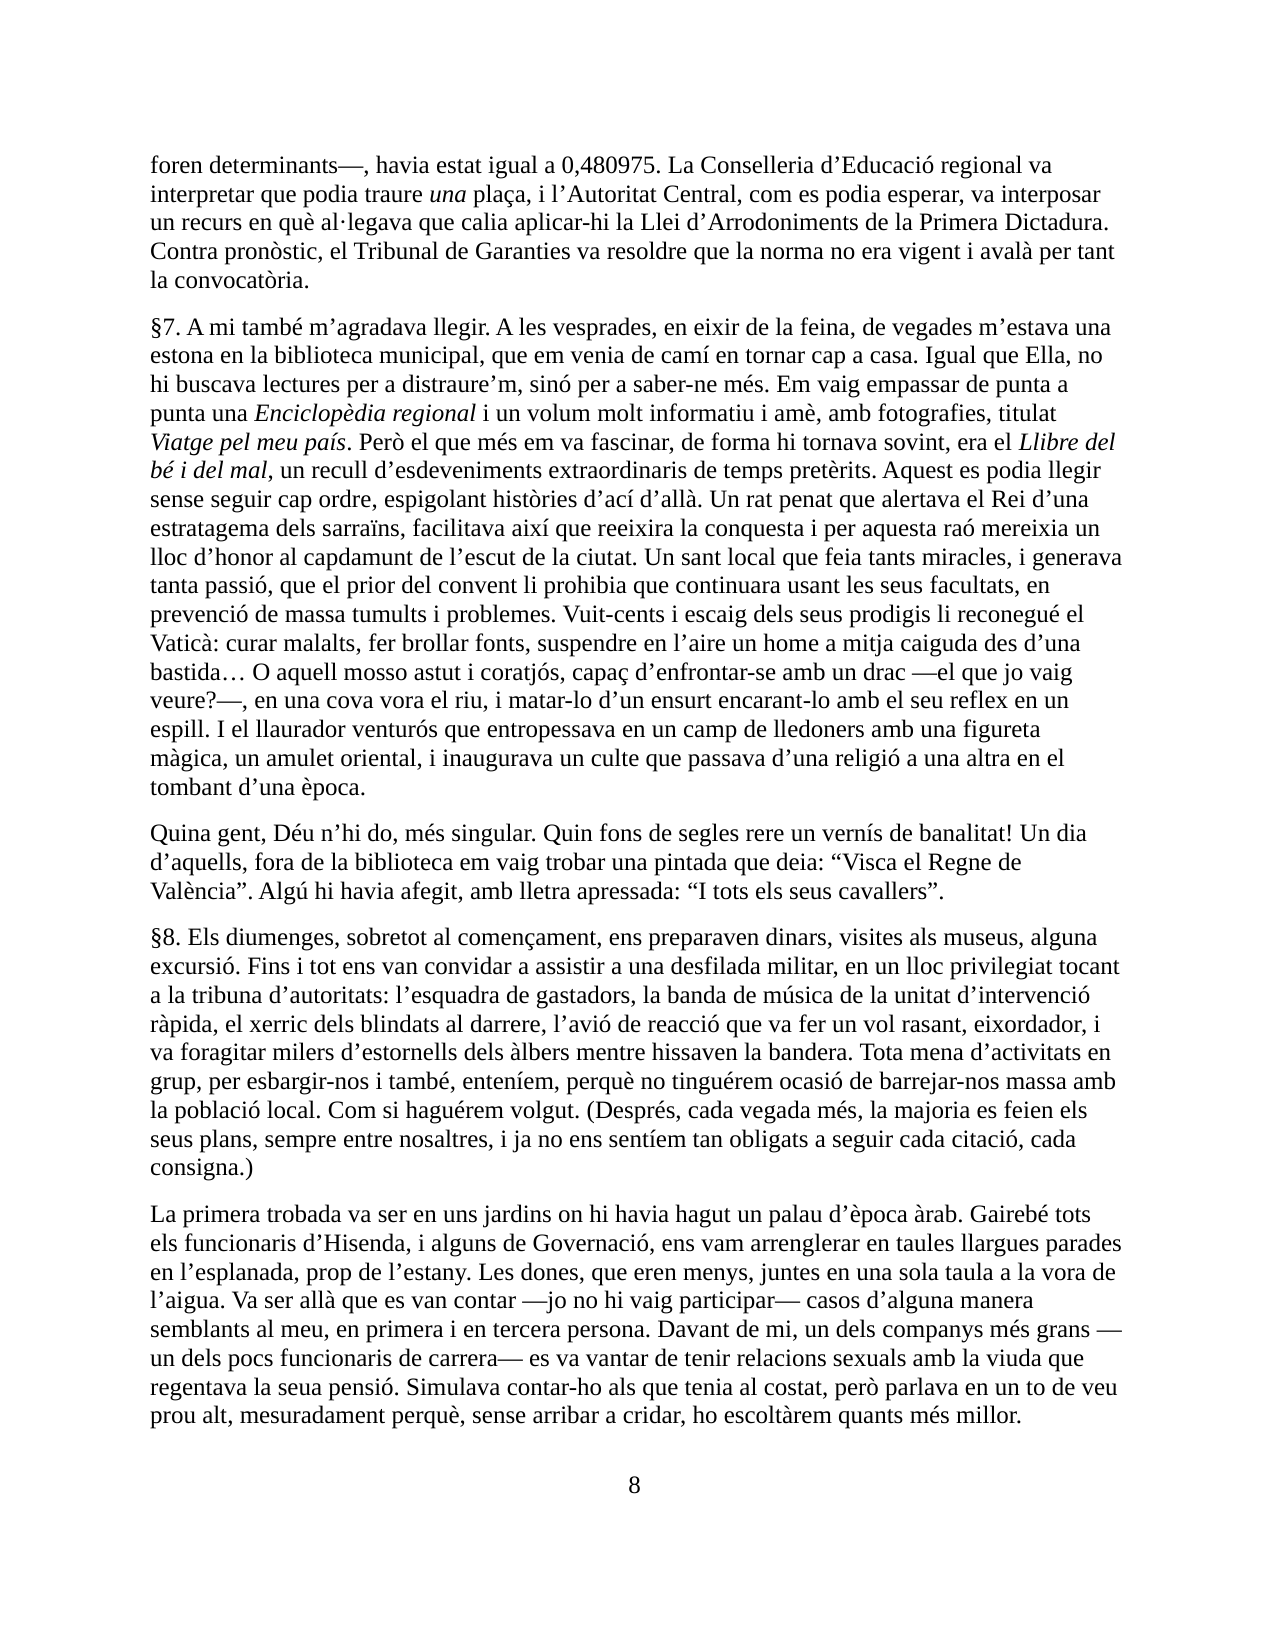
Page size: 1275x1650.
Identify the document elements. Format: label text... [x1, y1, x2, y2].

text §8. Els diumenges, sobretot al començament, ens preparaven dinars, visites als museus, alguna excursió. Fins i tot ens van convidar a assistir a una desfilada militar, en un lloc privilegiat tocant a la tribuna d’autoritats: l’esquadra de gastadors, la banda de música de la unitat d’intervenció ràpida, el xerric dels blindats al darrere, l’avió de reacció que va fer un vol rasant, eixordador, i va foragitar milers d’estornells dels àlbers mentre hissaven la bandera. Tota mena d’activitats en grup, per esbargir-nos i també, enteníem, perquè no tinguérem ocasió de barrejar-nos massa amb la població local. Com si haguérem volgut. (Després, cada vegada més, la majoria es feien els seus plans, sempre entre nosaltres, i ja no ens sentíem tan obligats a seguir cada citació, cada consigna.) [150, 922, 1125, 1181]
text Quina gent, Déu n’hi do, més singular. Quin fons de segles rere un vernís de banalitat! Un dia d’aquells, fora de la biblioteca em vaig trobar una pintada que deia: “Visca el Regne de València”. Algú hi havia afegit, amb lletra apressada: “I tots els seus cavallers”. [150, 818, 1125, 904]
text La primera trobada va ser en uns jardins on hi havia hagut un palau d’època àrab. Gairebé tots els funcionaris d’Hisenda, i alguns de Governació, ens vam arrenglerar en taules llargues parades en l’esplanada, prop de l’estany. Les dones, que eren menys, juntes en una sola taula a la vora de l’aigua. Va ser allà que es van contar —jo no hi vaig participar— casos d’alguna manera semblants al meu, en primera i en tercera persona. Davant de mi, un dels companys més grans —un dels pocs funcionaris de carrera— es va vantar de tenir relacions sexuals amb la viuda que regentava la seua pensió. Simulava contar-ho als que tenia al costat, però parlava en un to de veu prou alt, mesuradament perquè, sense arribar a cridar, ho escoltàrem quants més millor. [150, 1199, 1125, 1429]
text foren determinants—, havia estat igual a 0,480975. La Conselleria d’Educació regional va interpretar que podia traure una plaça, i l’Autoritat Central, com es podia esperar, va interposar un recurs en què al·legava que calia aplicar-hi la Llei d’Arrodoniments de la Primera Dictadura. Contra pronòstic, el Tribunal de Garanties va resoldre que la norma no era vigent i avalà per tant la convocatòria. [150, 150, 1125, 294]
text §7. A mi també m’agradava llegir. A les vesprades, en eixir de la feina, de vegades m’estava una estona en la biblioteca municipal, que em venia de camí en tornar cap a casa. Igual que Ella, no hi buscava lectures per a distraure’m, sinó per a saber-ne més. Em vaig empassar de punta a punta una Enciclopèdia regional i un volum molt informatiu i amè, amb fotografies, titulat Viatge pel meu país. Però el que més em va fascinar, de forma hi tornava sovint, era el Llibre del bé i del mal, un recull d’esdeveniments extraordinaris de temps pretèrits. Aquest es podia llegir sense seguir cap ordre, espigolant històries d’ací d’allà. Un rat penat que alertava el Rei d’una estratagema dels sarraïns, facilitava així que reeixira la conquesta i per aquesta raó mereixia un lloc d’honor al capdamunt de l’escut de la ciutat. Un sant local que feia tants miracles, i generava tanta passió, que el prior del convent li prohibia que continuara usant les seus facultats, en prevenció de massa tumults i problemes. Vuit-cents i escaig dels seus prodigis li reconegué el Vaticà: curar malalts, fer brollar fonts, suspendre en l’aire un home a mitja caiguda des d’una bastida… O aquell mosso astut i coratjós, capaç d’enfrontar-se amb un drac —el que jo vaig veure?—, en una cova vora el riu, i matar-lo d’un ensurt encarant-lo amb el seu reflex en un espill. I el llaurador venturós que entropessava en un camp de lledoners amb una figureta màgica, un amulet oriental, i inaugurava un culte que passava d’una religió a una altra en el tombant d’una època. [150, 312, 1125, 800]
